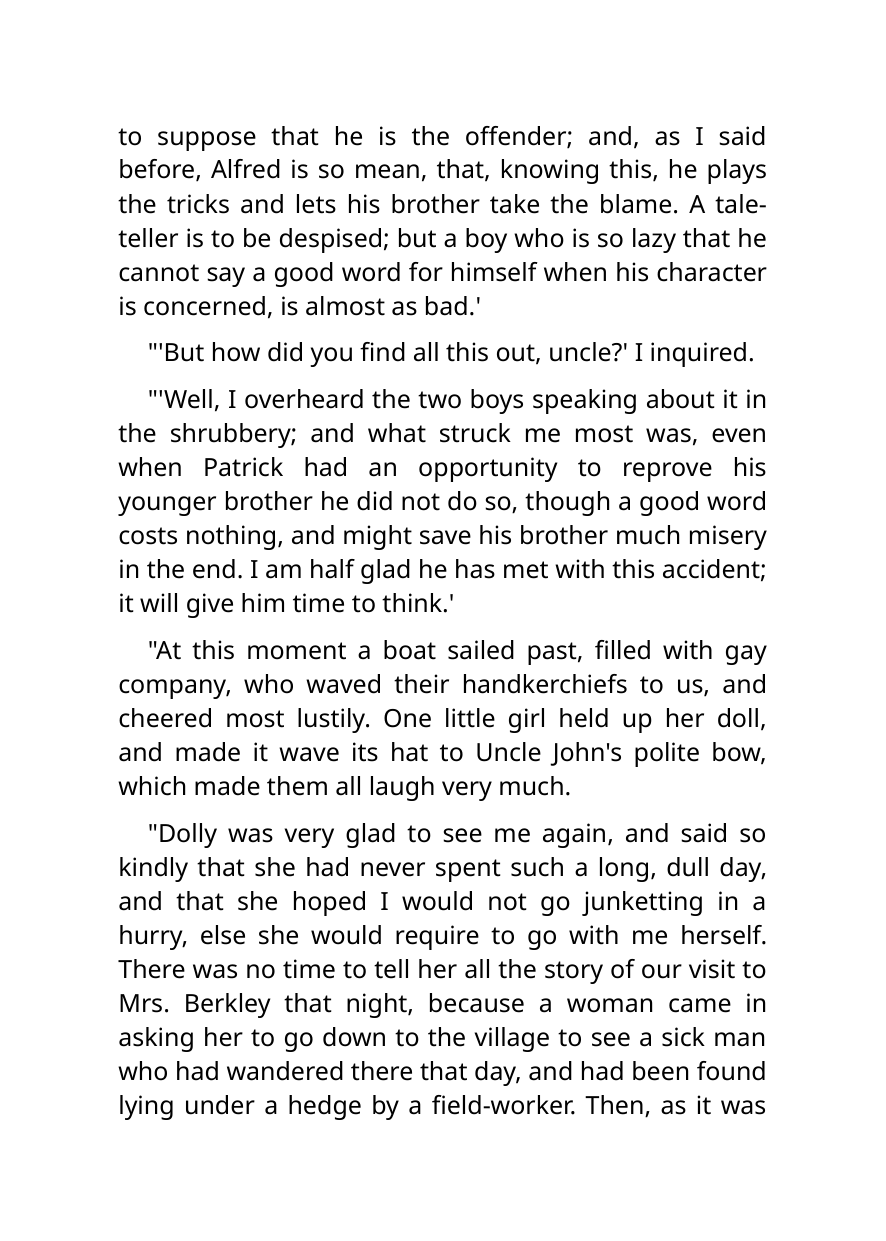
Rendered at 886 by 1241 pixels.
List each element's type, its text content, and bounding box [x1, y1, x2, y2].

text "'But how did you find all this out, uncle?' I inquired. [118, 335, 768, 369]
text "At this moment a boat sailed past, filled with gay company, who waved their handkerchiefs to us, and cheered most lustily. One little girl held up her doll, and made it wave its hat to Uncle John's polite bow, which made them all laugh very much. [118, 632, 768, 803]
text "Dolly was very glad to see me again, and said so kindly that she had never spent such a long, dull day, and that she hoped I would not go junketting in a hurry, else she would require to go with me herself. There was no time to tell her all the story of our visit to Mrs. Berkley that night, because a woman came in asking her to go down to the village to see a sick man who had wandered there that day, and had been found lying under a hedge by a field-worker. Then, as it was [118, 815, 768, 1122]
text "'Well, I overheard the two boys speaking about it in the shrubbery; and what struck me most was, even when Patrick had an opportunity to reprove his younger brother he did not do so, though a good word costs nothing, and might save his brother much misery in the end. I am half glad he has met with this accident; it will give him time to think.' [118, 382, 768, 620]
text to suppose that he is the offender; and, as I said before, Alfred is so mean, that, knowing this, he plays the tricks and lets his brother take the blame. A tale-teller is to be despised; but a boy who is so lazy that he cannot say a good word for himself when his character is concerned, is almost as bad.' [118, 118, 768, 322]
